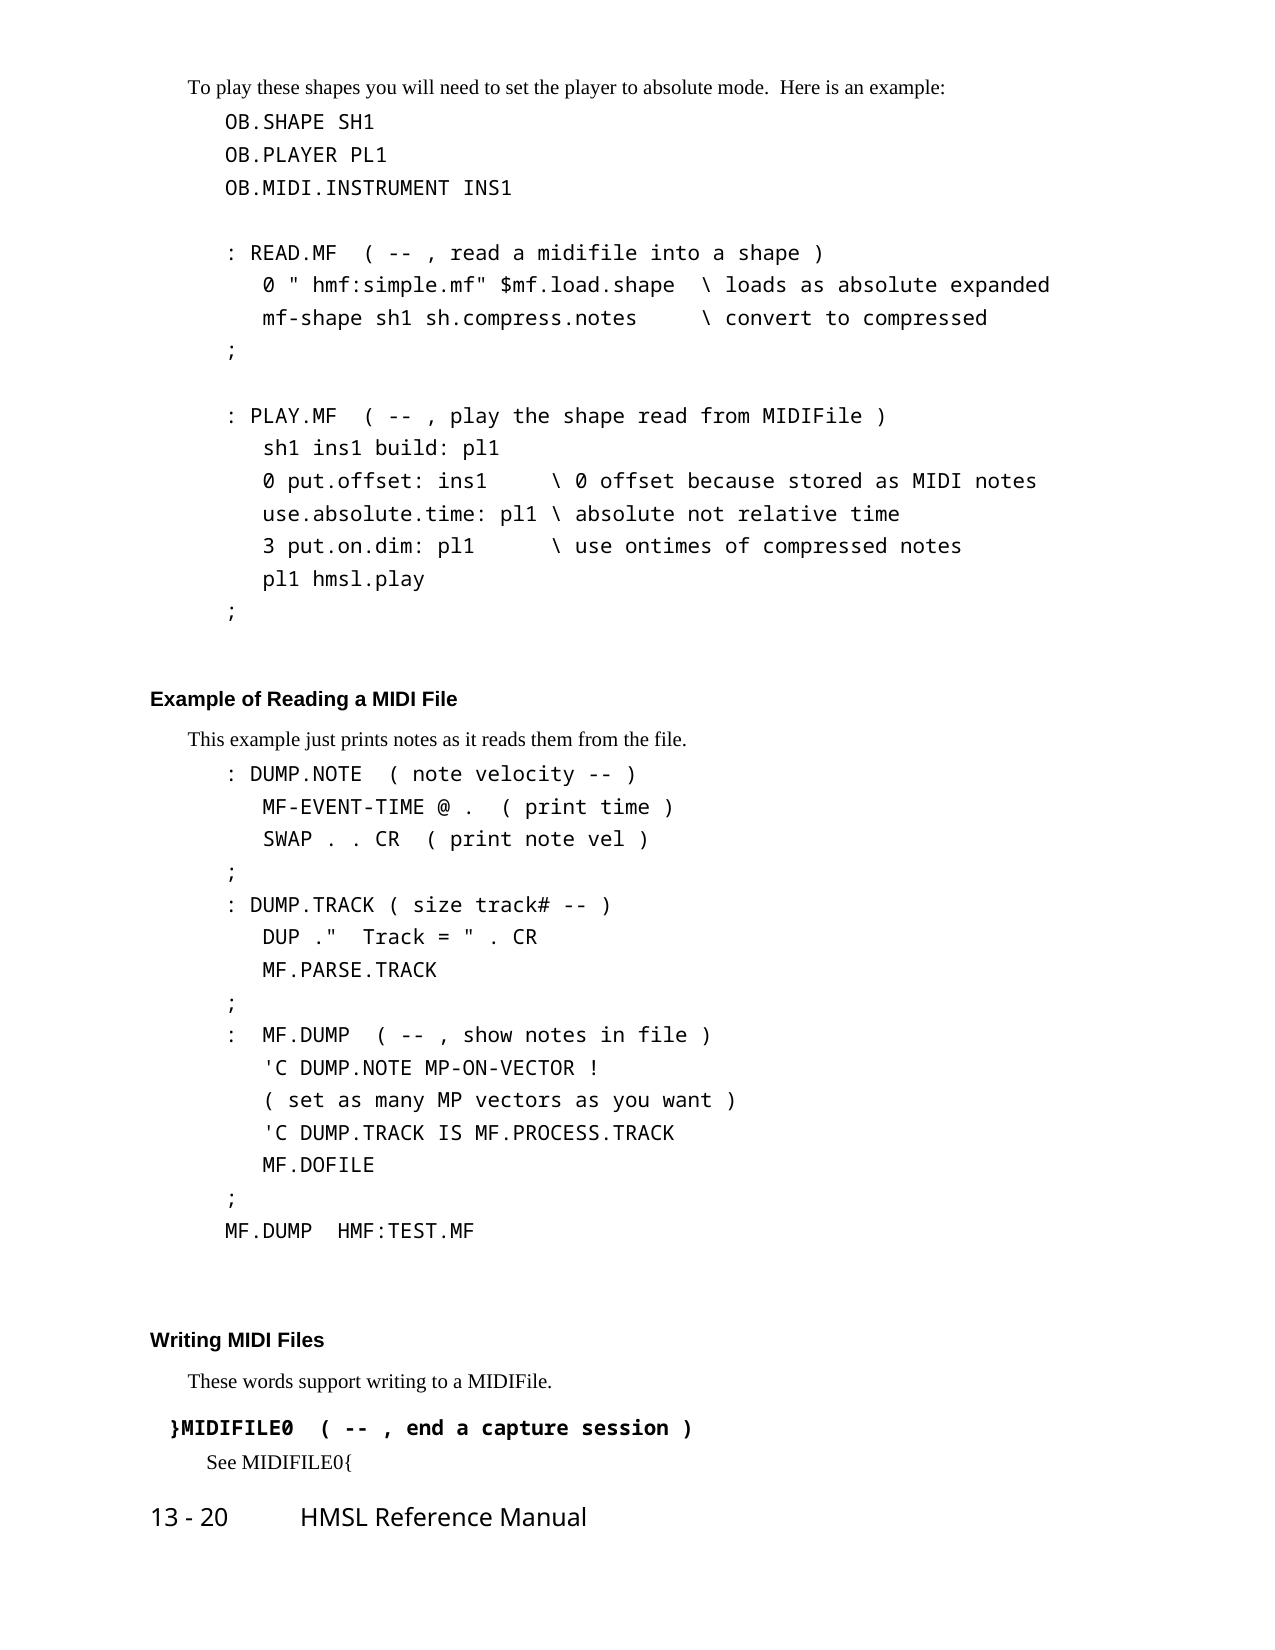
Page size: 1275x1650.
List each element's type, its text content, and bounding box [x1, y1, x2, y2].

text use.absolute.time: pl1 \ absolute not relative time [225, 499, 1125, 527]
text ; [225, 336, 1125, 364]
text ; [225, 596, 1125, 625]
text ; [225, 857, 1125, 886]
text 'C DUMP.NOTE MP-ON-VECTOR ! [225, 1053, 1125, 1081]
text ; [225, 988, 1125, 1016]
subtitle Writing MIDI Files [150, 1328, 1125, 1352]
text MF.DUMP HMF:TEST.MF [225, 1216, 1125, 1244]
text sh1 ins1 build: pl1 [225, 433, 1125, 462]
text OB.MIDI.INSTRUMENT INS1 [225, 173, 1125, 201]
text : MF.DUMP ( -- , show notes in file ) [225, 1020, 1125, 1049]
text 0 put.offset: ins1 \ 0 offset because stored as MIDI notes [225, 466, 1125, 494]
text OB.SHAPE SH1 [225, 107, 1125, 136]
text ; [225, 1183, 1125, 1212]
text 'C DUMP.TRACK IS MF.PROCESS.TRACK [225, 1118, 1125, 1146]
text SWAP . . CR ( print note vel ) [225, 824, 1125, 853]
text : DUMP.TRACK ( size track# -- ) [225, 890, 1125, 918]
text : PLAY.MF ( -- , play the shape read from MIDIFile ) [225, 401, 1125, 429]
text MF.DOFILE [225, 1151, 1125, 1179]
text These words support writing to a MIDIFile. [187, 1369, 1125, 1393]
text }MIDIFILE0 ( -- , end a capture session ) [169, 1413, 1200, 1442]
subtitle Example of Reading a MIDI File [150, 686, 1125, 710]
text DUP ." Track = " . CR [225, 922, 1125, 951]
text See MIDIFILE0{ [206, 1450, 1125, 1474]
text mf-shape sh1 sh.compress.notes \ convert to compressed [225, 303, 1125, 331]
text To play these shapes you will need to set the player to absolute mode. Here is an example: [187, 75, 1125, 99]
text MF-EVENT-TIME @ . ( print time ) [225, 792, 1125, 820]
text OB.PLAYER PL1 [225, 140, 1125, 168]
text : READ.MF ( -- , read a midifile into a shape ) [225, 238, 1125, 266]
text This example just prints notes as it reads them from the file. [187, 727, 1125, 751]
text 3 put.on.dim: pl1 \ use ontimes of compressed notes [225, 531, 1125, 560]
text pl1 hmsl.play [225, 564, 1125, 592]
text ( set as many MP vectors as you want ) [225, 1085, 1125, 1114]
text 0 " hmf:simple.mf" $mf.load.shape \ loads as absolute expanded [225, 270, 1125, 299]
text : DUMP.NOTE ( note velocity -- ) [225, 759, 1125, 788]
text MF.PARSE.TRACK [225, 955, 1125, 983]
